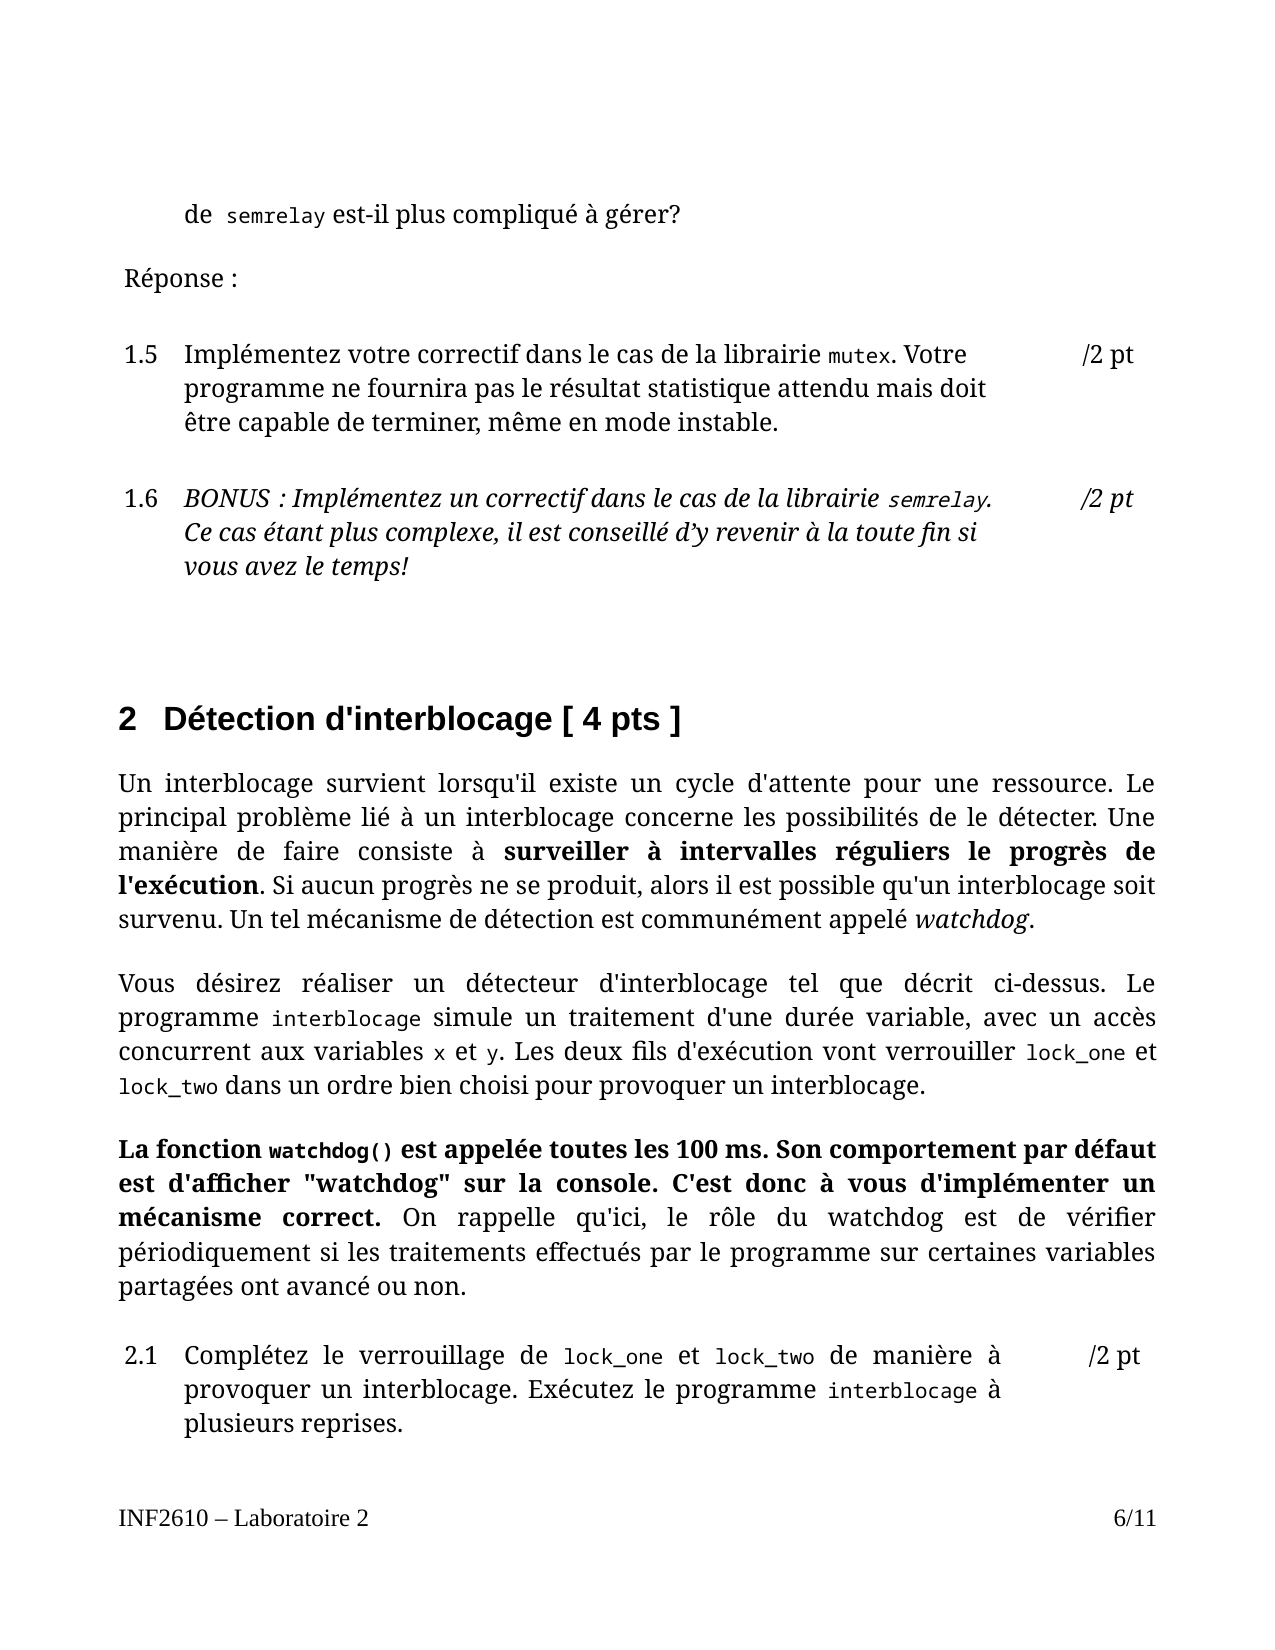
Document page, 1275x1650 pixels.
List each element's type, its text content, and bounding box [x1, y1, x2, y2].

table_cell /2 pt [1076, 316, 1157, 459]
text Un interblocage survient lorsqu'il existe un cycle d'attente pour une ressource. Le principal problème lié à un interblocage concerne les possibilités de le détecter. Une manière de faire consiste à surveiller à intervalles réguliers le progrès de l'exécution. Si aucun progrès ne se produit, alors il est possible qu'un interblocage soit survenu. Un tel mécanisme de détection est communément appelé watchdog. [118, 765, 1157, 936]
text La fonction watchdog() est appelée toutes les 100 ms. Son comportement par défaut est d'afficher "watchdog" sur la console. C'est donc à vous d'implémenter un mécanisme correct. On rappelle qu'ici, le rôle du watchdog est de vérifier périodiquement si les traitements effectués par le programme sur certaines variables partagées ont avancé ou non. [118, 1132, 1157, 1302]
table_cell [1007, 460, 1076, 603]
table_cell [1076, 176, 1157, 316]
table_cell [1007, 176, 1076, 316]
table_cell de semrelay est-il plus compliqué à gérer? Réponse : [118, 176, 1007, 316]
table_header /2 pt [1077, 1317, 1157, 1461]
table_cell Implémentez votre correctif dans le cas de la librairie mutex. Votre programme ne fournira pas le résultat statistique attendu mais doit être capable de terminer, même en mode instable. [118, 316, 1007, 459]
table_header [1008, 1317, 1077, 1461]
table_cell [1007, 316, 1076, 459]
table_cell /2 pt [1076, 460, 1157, 603]
subtitle Détection d'interblocage [ 4 pts ] [118, 699, 1157, 738]
table_header Complétez le verrouillage de lock_one et lock_two de manière à provoquer un interblocage. Exécutez le programme interblocage à plusieurs reprises. Expliquez comment vous avez placé les verrous. Pourquoi est-ce que votre choix provoque un interblocage? L'interblocage survient-il toujours pour les mêmes valeurs de x ? Expliquez pourquoi. Est-ce possible que l'interblocage ne survienne jamais ? Si oui, proposez un exemple concret. Réponses : Nous avons placé les lock en ordre opposé entre les deux fonctions. Foo utilise les lock dans l’ordre one – two tandis que Bar les utilise dans le sens two – one. Ainsi lorsque les fonction sont exécutées simultanément, Foo capture le premier lock et Bar le second, mais lorsque Foo veut prendre possession du lock two ou Bar du lock one, ceux-ci sont déjà verrouillés. Un interblocage survient alors. L’interblocage ne survient pas toujours sur les mêmes valeurs de x. En effet les valeurs de count déterminées par la fonction random_hog() ne seront pas les même pour les deux fonction (Foo et Bar) puisque qu’elles seront déterminé par des valeurs aléatoires. Ainsi nous avons des temps d’exécution différents à chaque fois et l’interblocage ne survient pas sur les mêmes valeurs de x. Cependant il survient toujours sur des valeurs de x et y égales. Il est possible que l’interblocage ne survienne jamais. Un des cas les plus simple serait un enchainement de random_hog() si différents entre les deux fonctions que la première aurait fini d’utiliser les locks quand la seconde voudrait commencer à les utiliser. [118, 1317, 1007, 1461]
text Vous désirez réaliser un détecteur d'interblocage tel que décrit ci-dessus. Le programme interblocage simule un traitement d'une durée variable, avec un accès concurrent aux variables x et y. Les deux fils d'exécution vont verrouiller lock_one et lock_two dans un ordre bien choisi pour provoquer un interblocage. [118, 966, 1157, 1102]
table_cell BONUS : Implémentez un correctif dans le cas de la librairie semrelay. Ce cas étant plus complexe, il est conseillé d’y revenir à la toute fin si vous avez le temps! [118, 460, 1007, 603]
